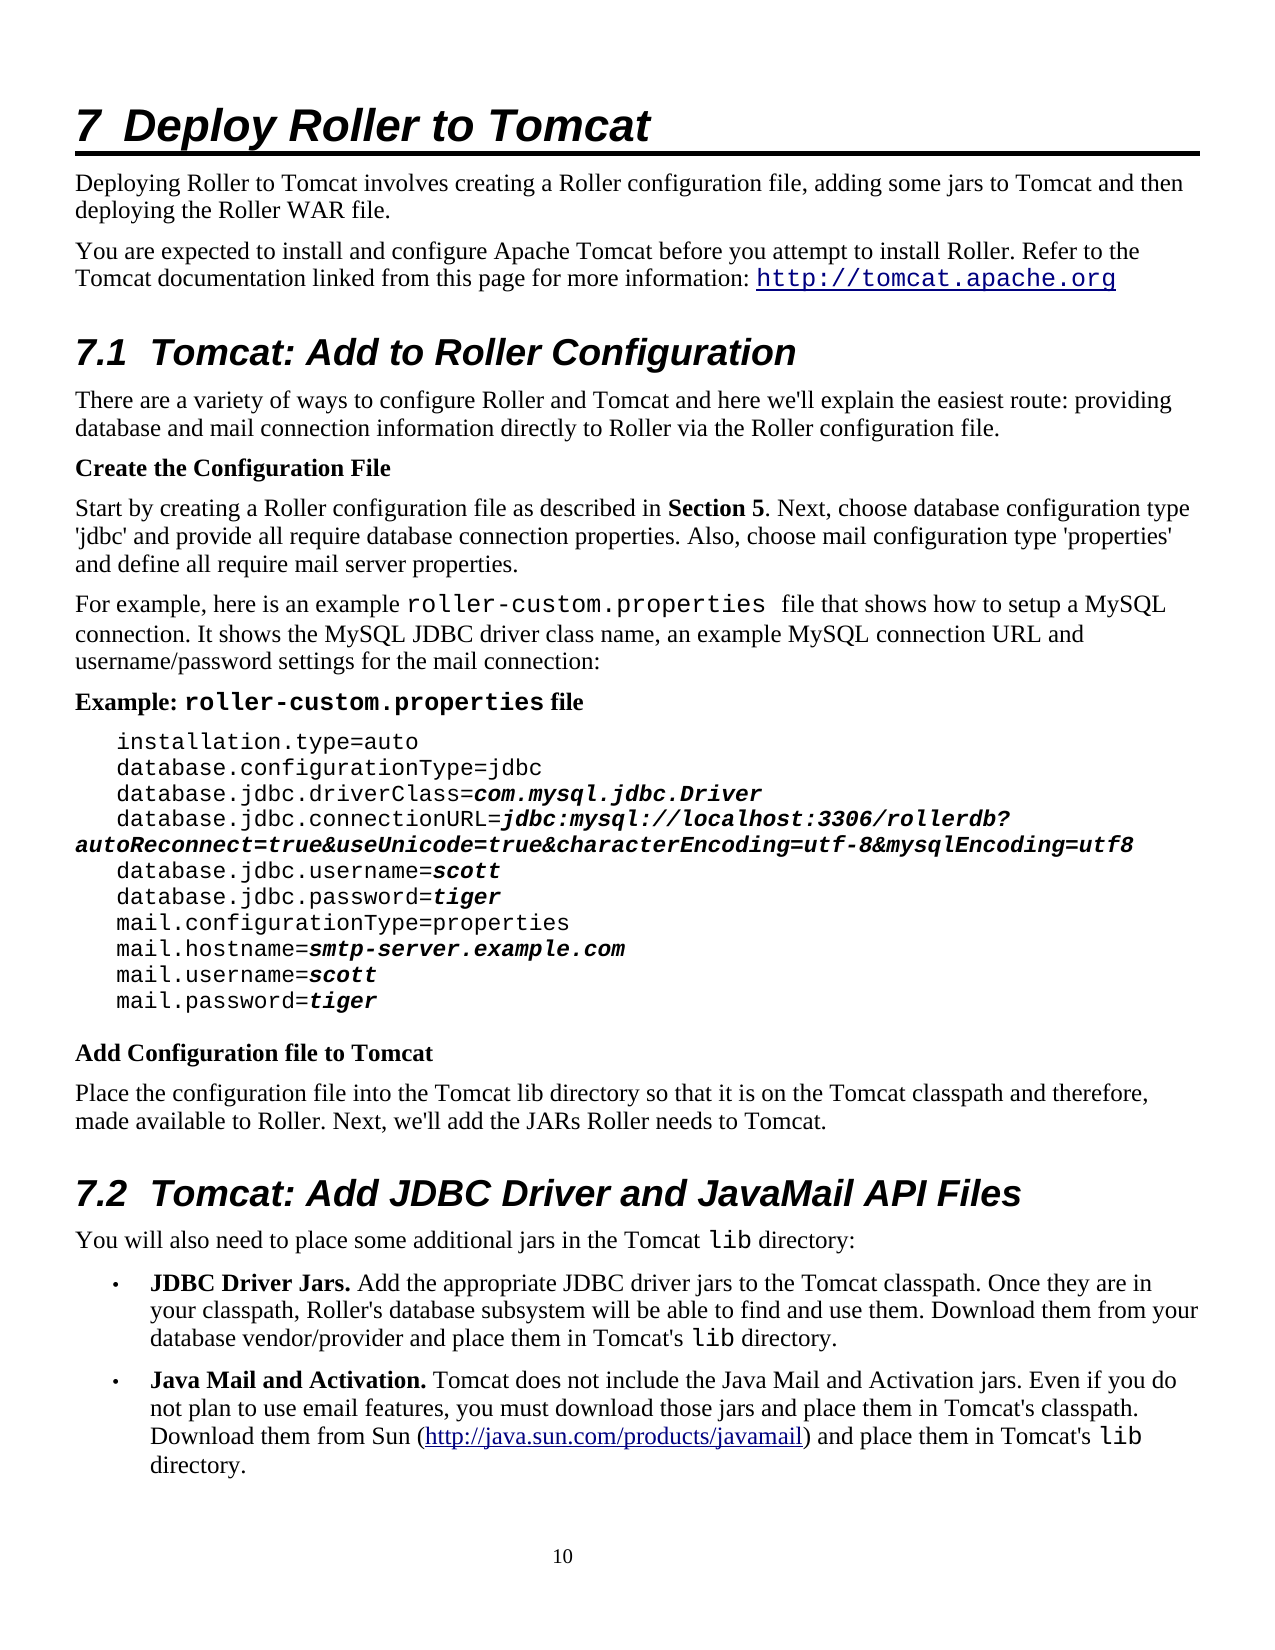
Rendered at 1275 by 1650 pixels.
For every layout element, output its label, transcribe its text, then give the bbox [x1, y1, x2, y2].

text You will also need to place some additional jars in the Tomcat lib directory: [75, 1226, 1200, 1256]
text mail.hostname=smtp-server.example.com [75, 937, 1200, 963]
text database.jdbc.password=tiger [75, 886, 1200, 912]
text Start by creating a Roller configuration file as described in Section 5. Next, choose database configuration type 'jdbc' and provide all require database connection properties. Also, choose mail configuration type 'properties' and define all require mail server properties. [75, 494, 1200, 577]
list Java Mail and Activation. Tomcat does not include the Java Mail and Activation jars. Even if you do not plan to use email features, you must download those jars and place them in Tomcat's classpath. Download them from Sun (http://java.sun.com/products/javamail) and place them in Tomcat's lib directory. [112, 1366, 1200, 1479]
text database.configurationType=jdbc [75, 756, 1200, 782]
subtitle Deploy Roller to Tomcat [75, 100, 1200, 151]
text mail.password=tiger [75, 989, 1200, 1015]
text Deploying Roller to Tomcat involves creating a Roller configuration file, adding some jars to Tomcat and then deploying the Roller WAR file. [75, 169, 1200, 224]
text Add Configuration file to Tomcat [75, 1039, 1200, 1067]
text database.jdbc.connectionURL=jdbc:mysql://localhost:3306/rollerdb?autoReconnect=true&useUnicode=true&characterEncoding=utf-8&mysqlEncoding=utf8 [75, 808, 1200, 860]
text You are expected to install and configure Apache Tomcat before you attempt to install Roller. Refer to the Tomcat documentation linked from this page for more information: http://tomcat.apache.org [75, 237, 1200, 294]
text database.jdbc.username=scott [75, 860, 1200, 886]
list JDBC Driver Jars. Add the appropriate JDBC driver jars to the Tomcat classpath. Once they are in your classpath, Roller's database subsystem will be able to find and use them. Download them from your database vendor/provider and place them in Tomcat's lib directory. [112, 1269, 1200, 1354]
text mail.configurationType=properties [75, 912, 1200, 937]
text installation.type=auto [75, 730, 1200, 756]
text Create the Configuration File [75, 454, 1200, 482]
text For example, here is an example roller-custom.properties file that shows how to setup a MySQL connection. It shows the MySQL JDBC driver class name, an example MySQL connection URL and username/password settings for the mail connection: [75, 590, 1200, 675]
subtitle Tomcat: Add JDBC Driver and JavaMail API Files [75, 1172, 1200, 1214]
text database.jdbc.driverClass=com.mysql.jdbc.Driver [75, 782, 1200, 808]
text Example: roller-custom.properties file [75, 688, 1200, 717]
text There are a variety of ways to configure Roller and Tomcat and here we'll explain the easiest route: providing database and mail connection information directly to Roller via the Roller configuration file. [75, 386, 1200, 442]
text mail.username=scott [75, 963, 1200, 989]
subtitle Tomcat: Add to Roller Configuration [75, 332, 1200, 374]
text Place the configuration file into the Tomcat lib directory so that it is on the Tomcat classpath and therefore, made available to Roller. Next, we'll add the JARs Roller needs to Tomcat. [75, 1079, 1200, 1134]
